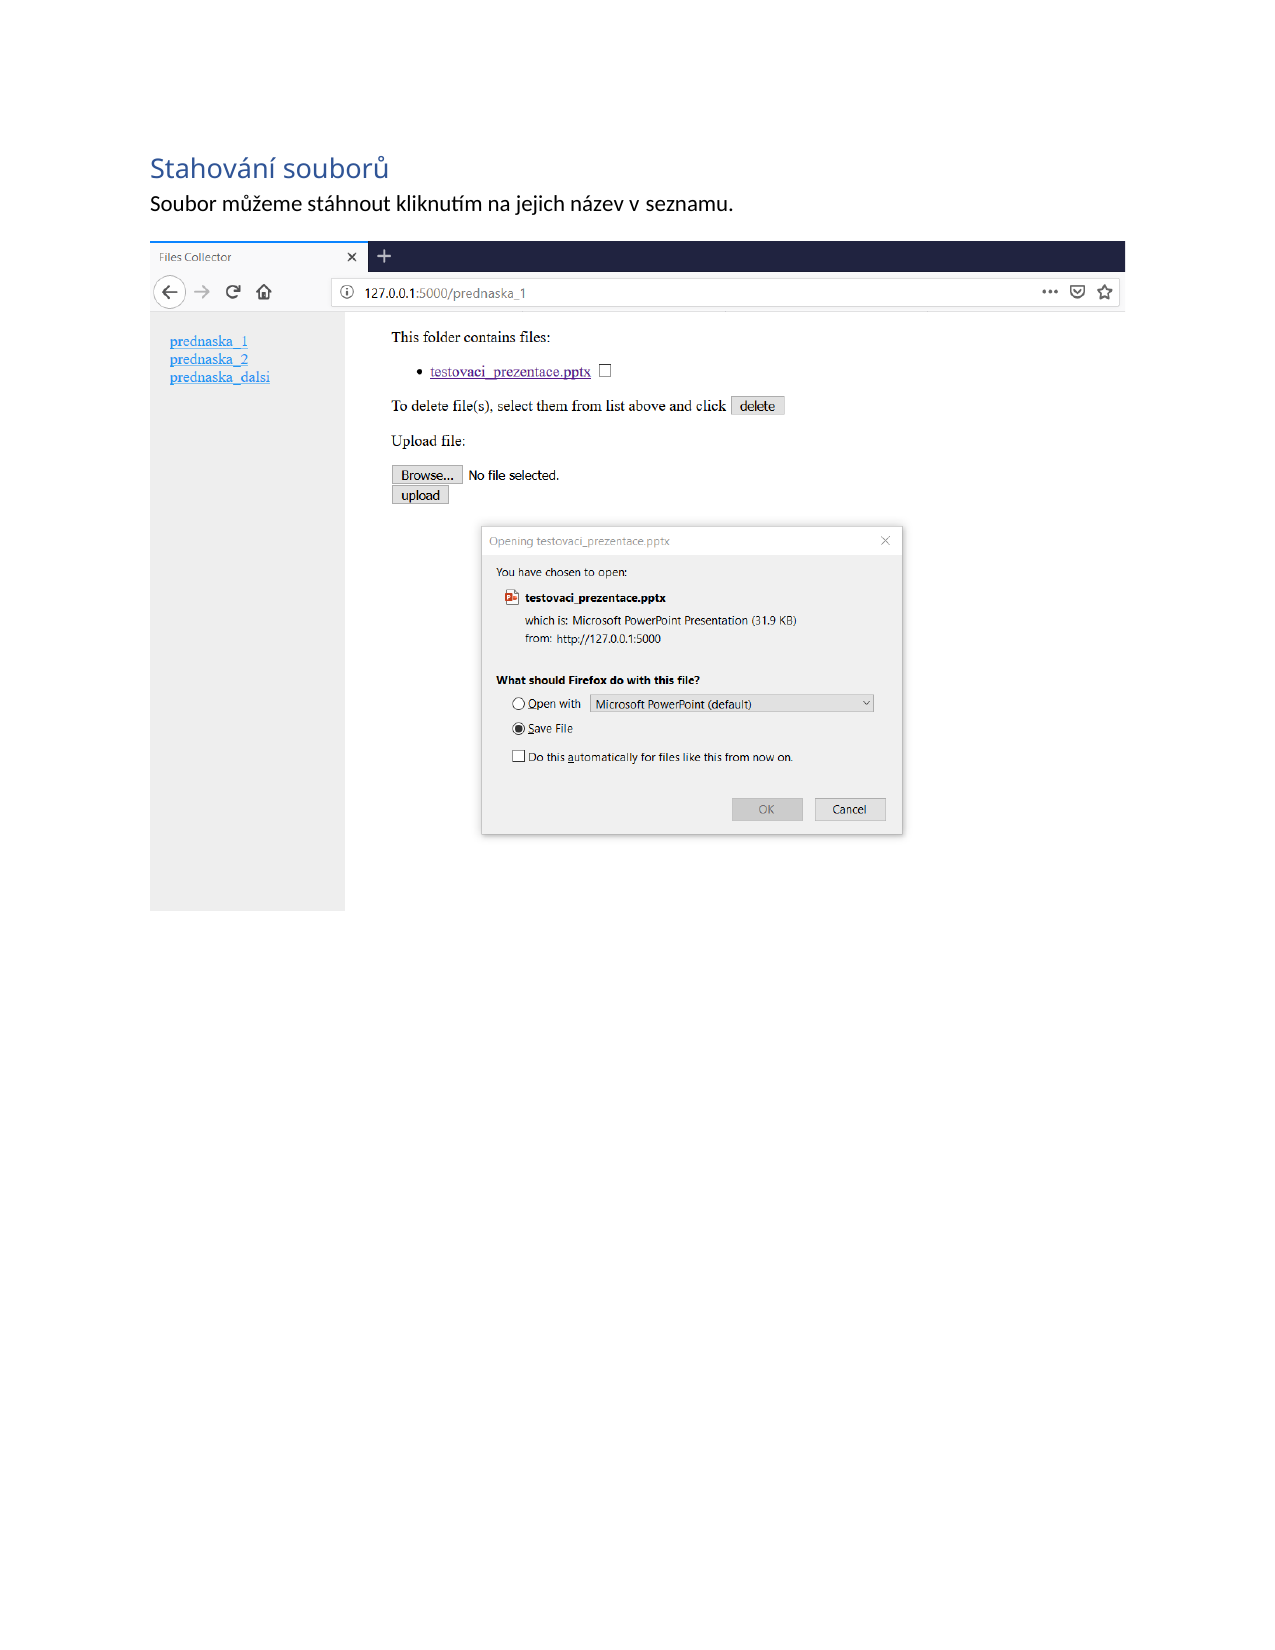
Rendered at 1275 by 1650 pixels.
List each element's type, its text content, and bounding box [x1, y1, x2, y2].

text Soubor můžeme stáhnout kliknutím na jejich název v seznamu. [150, 189, 1125, 241]
subtitle Stahování souborů [150, 150, 1125, 187]
